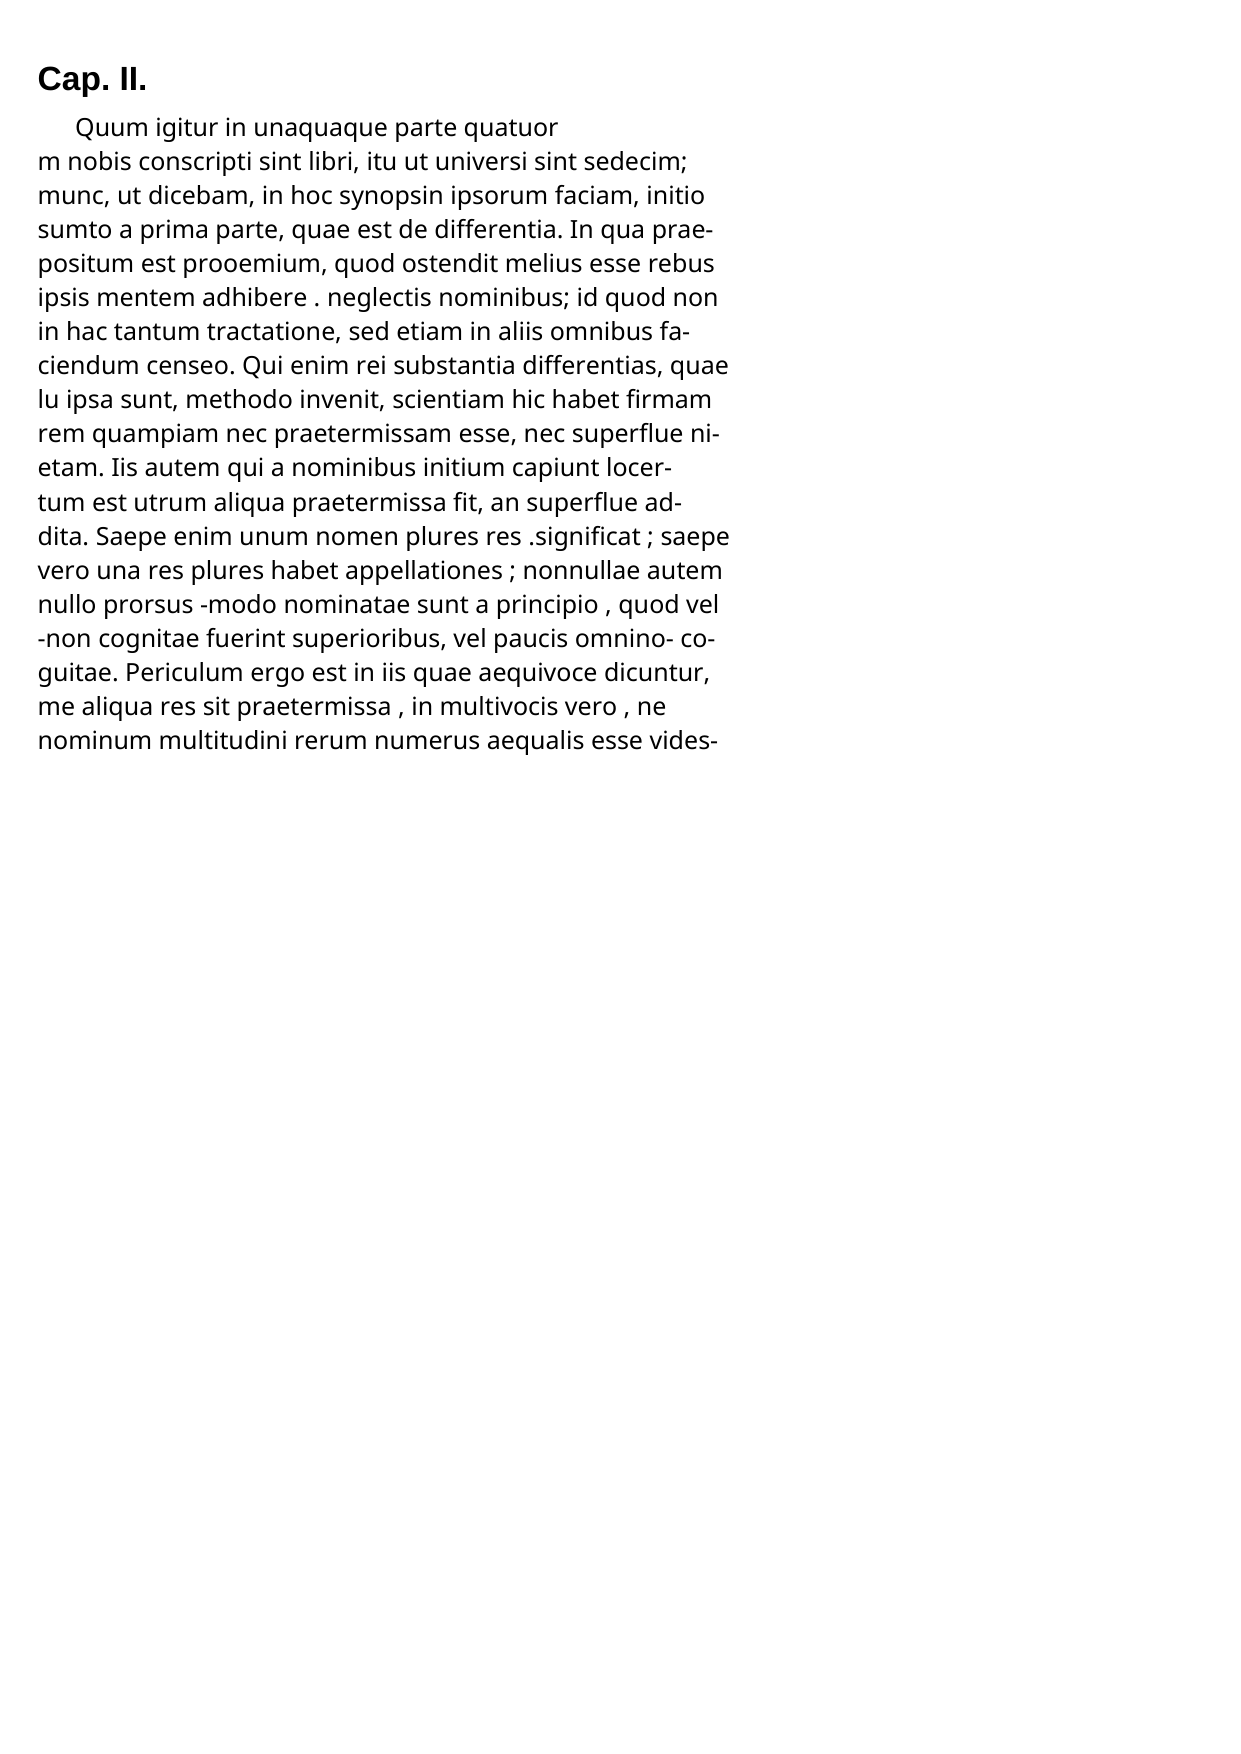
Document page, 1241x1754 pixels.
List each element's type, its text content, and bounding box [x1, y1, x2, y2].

subtitle Cap. II. [37, 58, 1203, 97]
text Quum igitur in unaquaque parte quatuor m nobis conscripti sint libri, itu ut universi sint sedecim; munc, ut dicebam, in hoc synopsin ipsorum faciam, initio sumto a prima parte, quae est de differentia. In qua prae- positum est prooemium, quod ostendit melius esse rebus ipsis mentem adhibere . neglectis nominibus; id quod non in hac tantum tractatione, sed etiam in aliis omnibus fa- ciendum censeo. Qui enim rei substantia differentias, quae lu ipsa sunt, methodo invenit, scientiam hic habet firmam rem quampiam nec praetermissam esse, nec superflue ni- etam. Iis autem qui a nominibus initium capiunt locer- tum est utrum aliqua praetermissa fit, an superflue ad- dita. Saepe enim unum nomen plures res .significat ; saepe vero una res plures habet appellationes ; nonnullae autem nullo prorsus -modo nominatae sunt a principio , quod vel -non cognitae fuerint superioribus, vel paucis omnino- co- guitae. Periculum ergo est in iis quae aequivoce dicuntur, me aliqua res sit praetermissa , in multivocis vero , ne nominum multitudini rerum numerus aequalis esse vides- [37, 109, 1203, 757]
